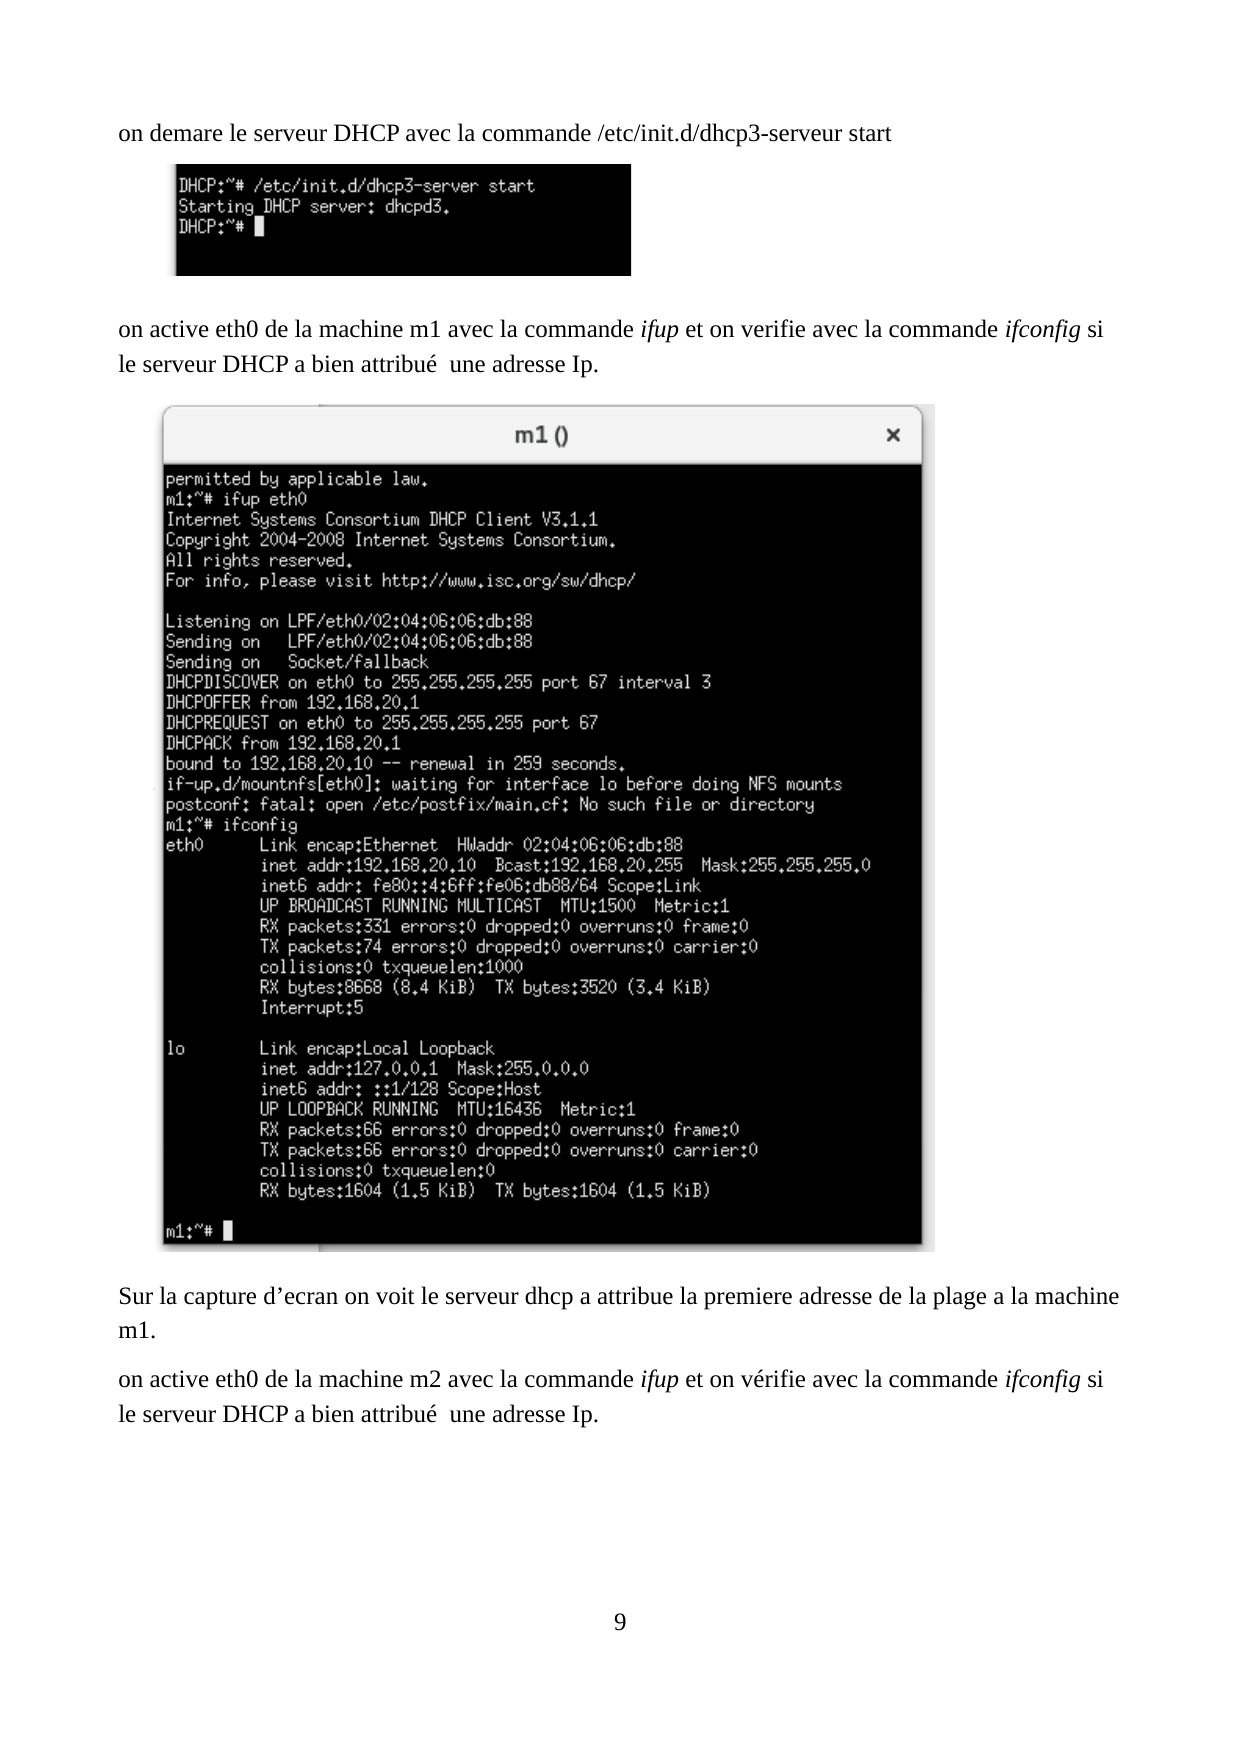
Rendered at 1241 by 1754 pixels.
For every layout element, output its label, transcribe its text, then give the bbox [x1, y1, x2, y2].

picture [161, 164, 632, 276]
text on active eth0 de la machine m2 avec la commande ifup et on vérifie avec la commande ifconfig si le serveur DHCP a bien attribué une adresse Ip. [118, 1364, 1122, 1428]
picture [153, 404, 936, 1252]
text Sur la capture d’ecran on voit le serveur dhcp a attribue la premiere adresse de la plage a la machine m1. [118, 1281, 1122, 1344]
text on demare le serveur DHCP avec la commande /etc/init.d/dhcp3-serveur start [118, 118, 1122, 147]
text on active eth0 de la machine m1 avec la commande ifup et on verifie avec la commande ifconfig si le serveur DHCP a bien attribué une adresse Ip. [118, 314, 1122, 378]
